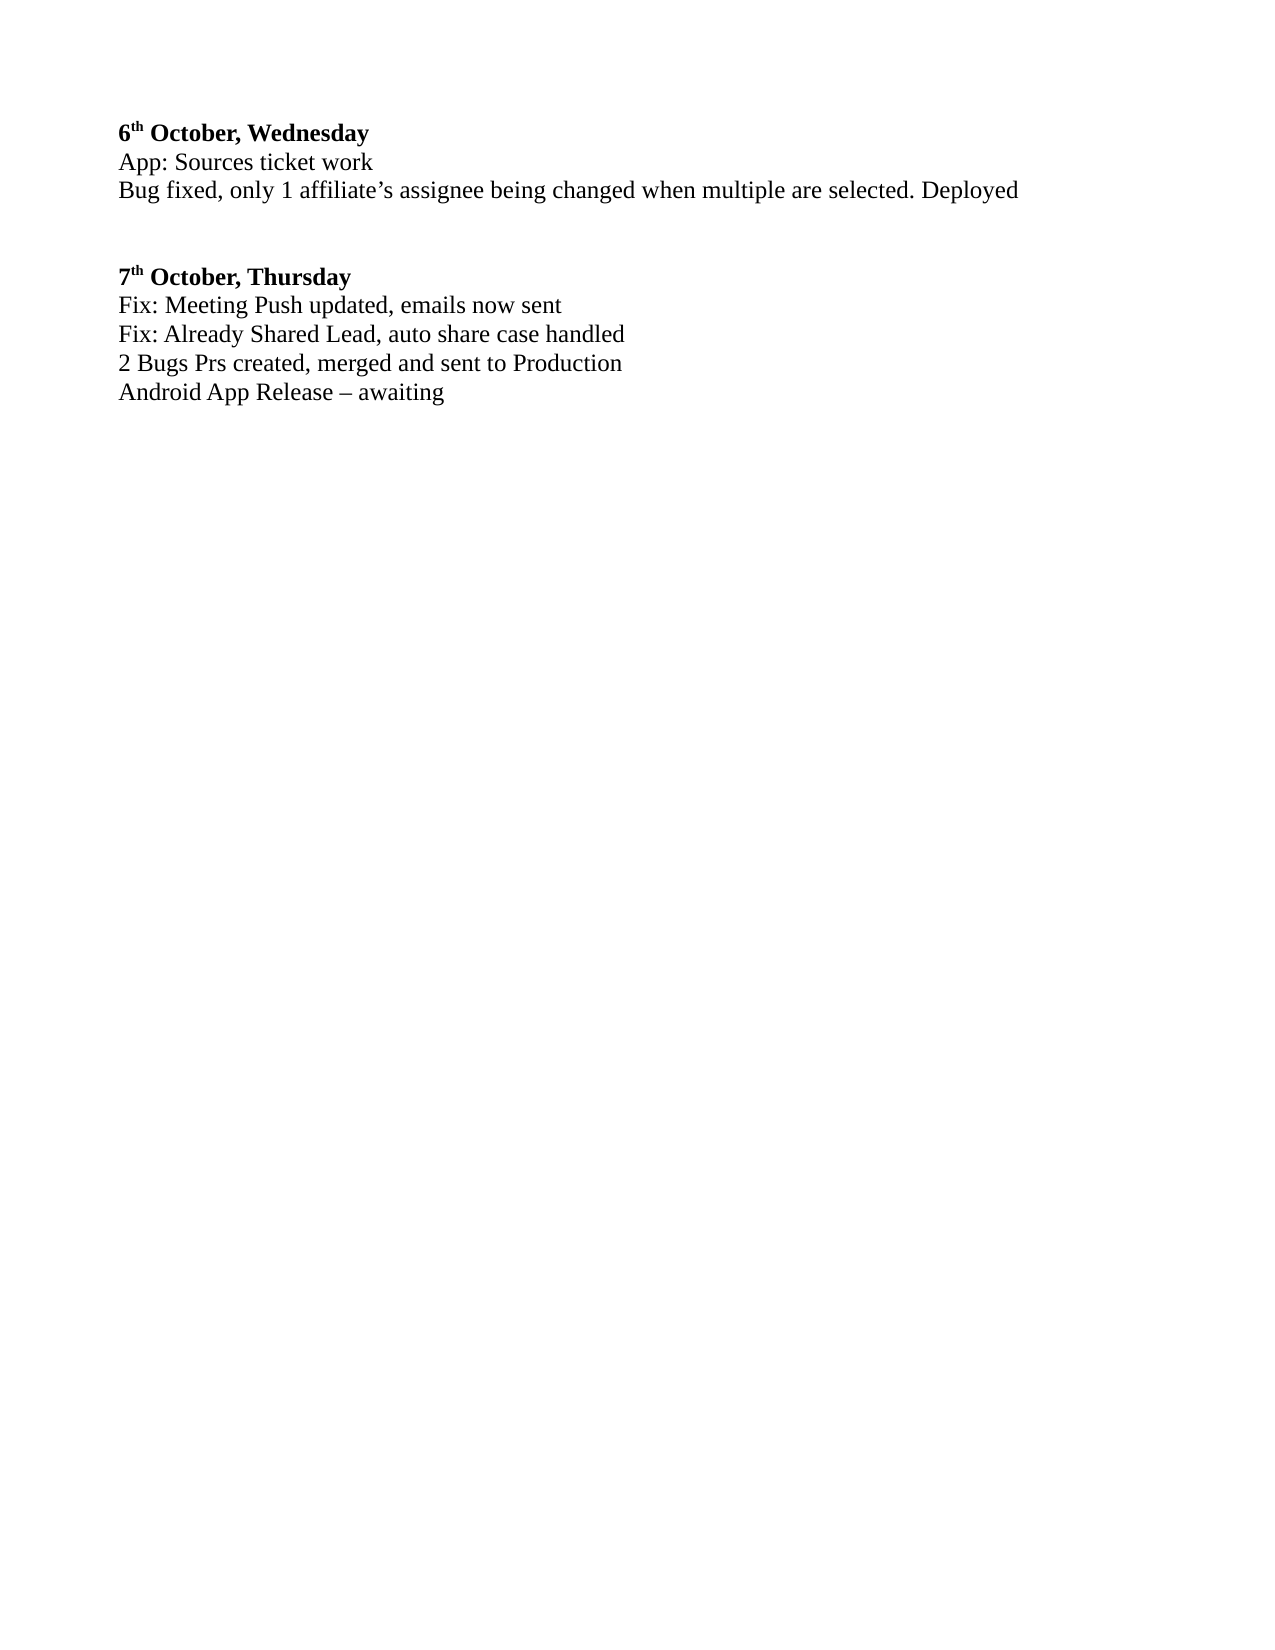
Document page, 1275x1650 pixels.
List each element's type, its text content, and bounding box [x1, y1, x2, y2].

text 6th October, Wednesday [118, 118, 1157, 147]
text 2 Bugs Prs created, merged and sent to Production [118, 348, 1157, 377]
text Fix: Already Shared Lead, auto share case handled [118, 319, 1157, 348]
text Bug fixed, only 1 affiliate’s assignee being changed when multiple are selected. Deployed [118, 176, 1157, 204]
text 7th October, Thursday [118, 262, 1157, 291]
text Fix: Meeting Push updated, emails now sent [118, 291, 1157, 319]
text App: Sources ticket work [118, 147, 1157, 176]
text Android App Release – awaiting [118, 377, 1157, 406]
